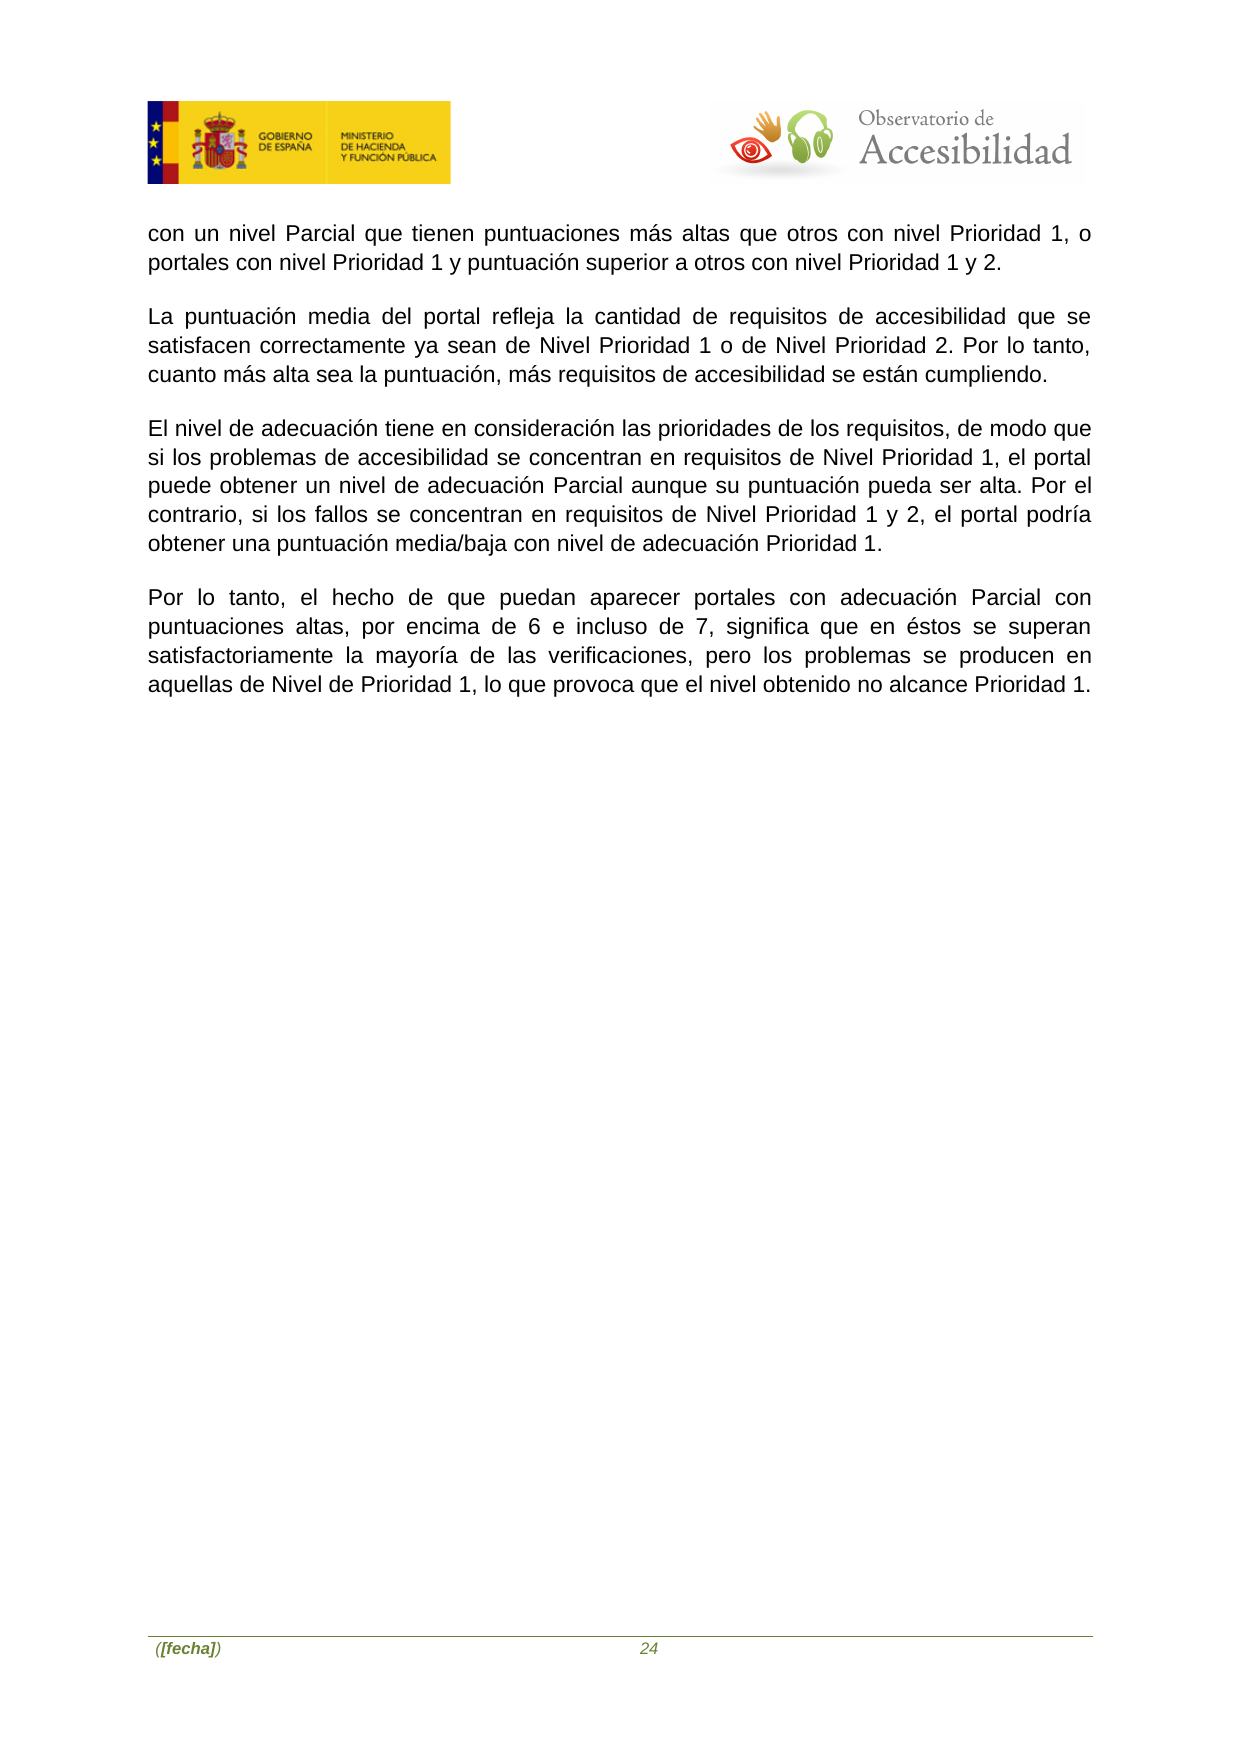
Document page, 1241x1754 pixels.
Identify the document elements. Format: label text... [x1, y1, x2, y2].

text El nivel de adecuación tiene en consideración las prioridades de los requisitos, de modo que si los problemas de accesibilidad se concentran en requisitos de Nivel Prioridad 1, el portal puede obtener un nivel de adecuación Parcial aunque su puntuación pueda ser alta. Por el contrario, si los fallos se concentran en requisitos de Nivel Prioridad 1 y 2, el portal podría obtener una puntuación media/baja con nivel de adecuación Prioridad 1. [148, 414, 1092, 557]
text La puntuación media del portal refleja la cantidad de requisitos de accesibilidad que se satisfacen correctamente ya sean de Nivel Prioridad 1 o de Nivel Prioridad 2. Por lo tanto, cuanto más alta sea la puntuación, más requisitos de accesibilidad se están cumpliendo. [148, 303, 1092, 387]
text Por lo tanto, el hecho de que puedan aparecer portales con adecuación Parcial con puntuaciones altas, por encima de 6 e incluso de 7, significa que en éstos se superan satisfactoriamente la mayoría de las verificaciones, pero los problemas se producen en aquellas de Nivel de Prioridad 1, lo que provoca que el nivel obtenido no alcance Prioridad 1. [148, 584, 1092, 697]
text con un nivel Parcial que tienen puntuaciones más altas que otros con nivel Prioridad 1, o portales con nivel Prioridad 1 y puntuación superior a otros con nivel Prioridad 1 y 2. [148, 220, 1092, 275]
picture [147, 101, 451, 184]
picture [710, 101, 1086, 184]
